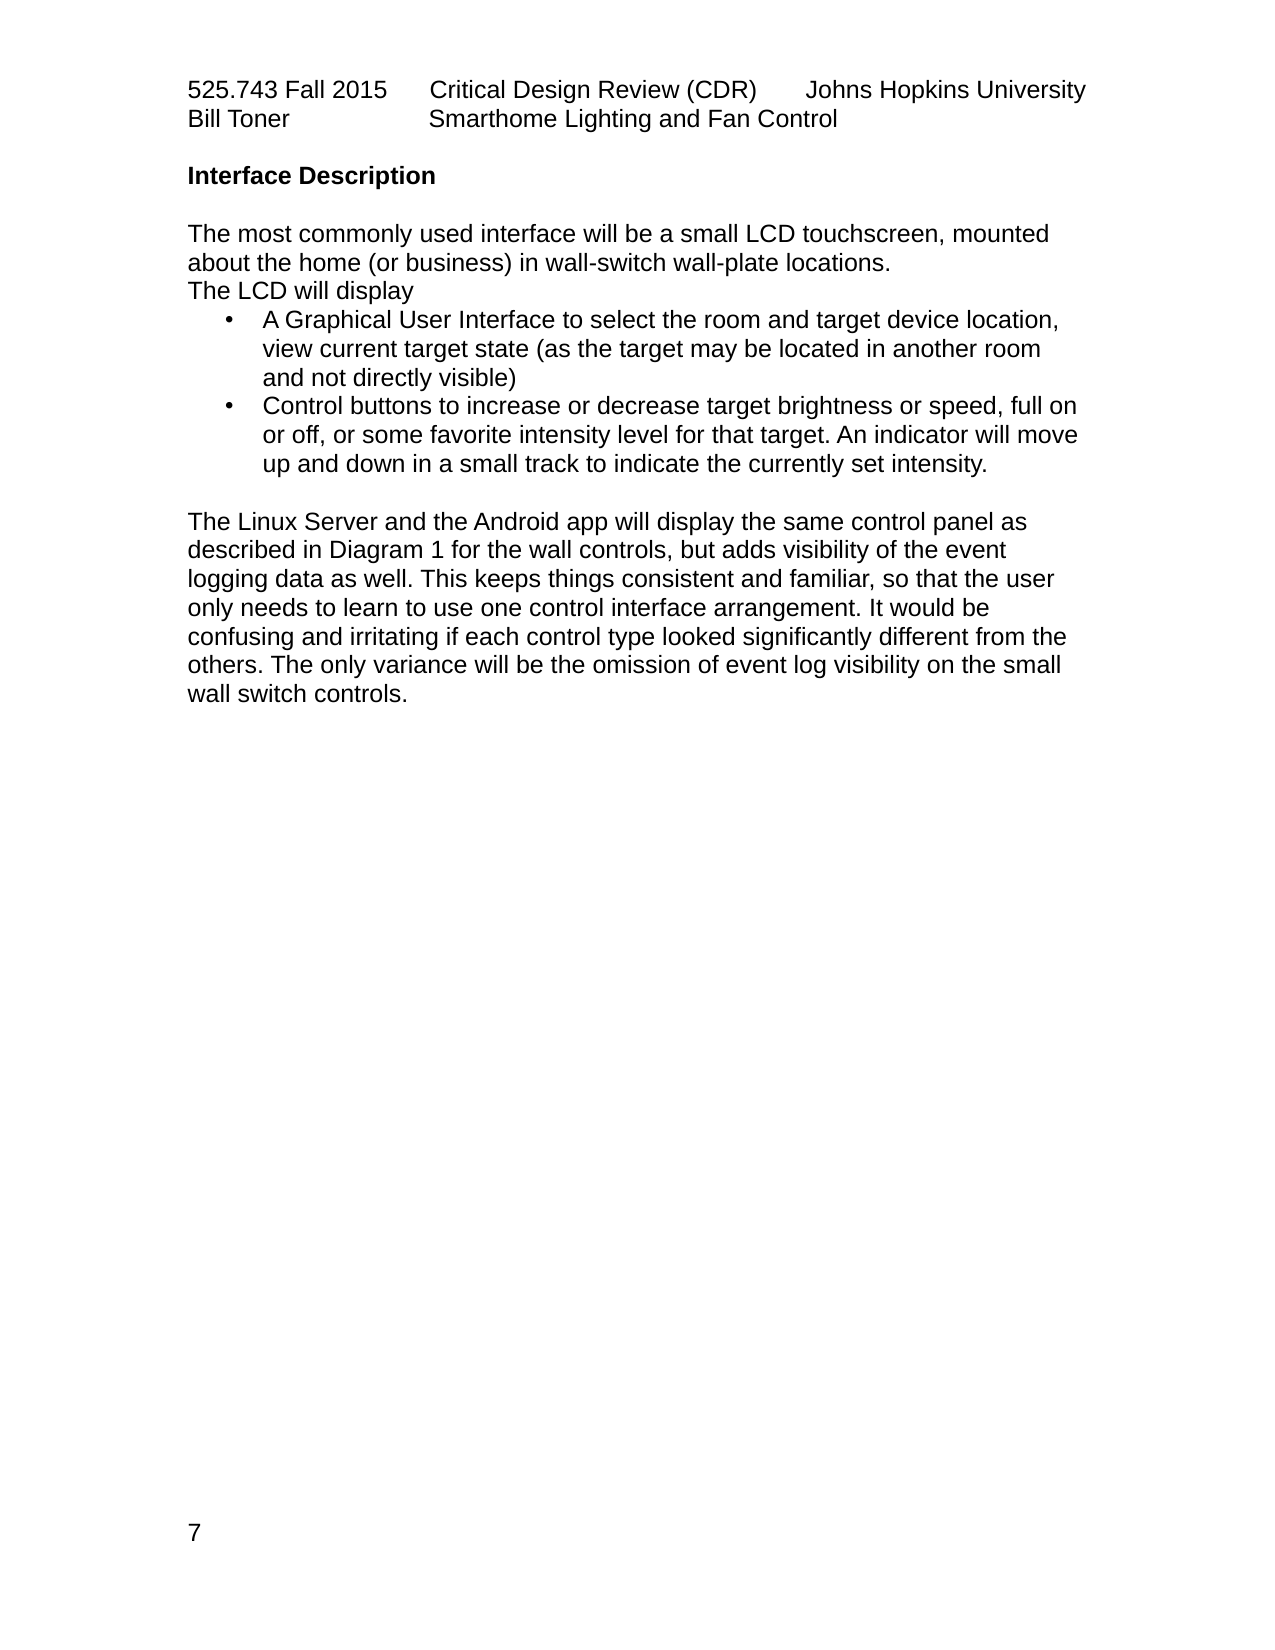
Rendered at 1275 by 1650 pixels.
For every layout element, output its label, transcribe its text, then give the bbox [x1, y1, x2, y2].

text The Linux Server and the Android app will display the same control panel as described in Diagram 1 for the wall controls, but adds visibility of the event logging data as well. This keeps things consistent and familiar, so that the user only needs to learn to use one control interface arrangement. It would be confusing and irritating if each control type looked significantly different from the others. The only variance will be the omission of event log visibility on the small wall switch controls. [187, 506, 1087, 708]
text The most commonly used interface will be a small LCD touchscreen, mounted about the home (or business) in wall-switch wall-plate locations. [187, 219, 1087, 276]
text Interface Description [187, 161, 1087, 190]
list A Graphical User Interface to select the room and target device location, view current target state (as the target may be located in another room and not directly visible) [225, 305, 1087, 391]
text The LCD will display [187, 276, 1087, 305]
list Control buttons to increase or decrease target brightness or speed, full on or off, or some favorite intensity level for that target. An indicator will move up and down in a small track to indicate the currently set intensity. [225, 391, 1087, 478]
